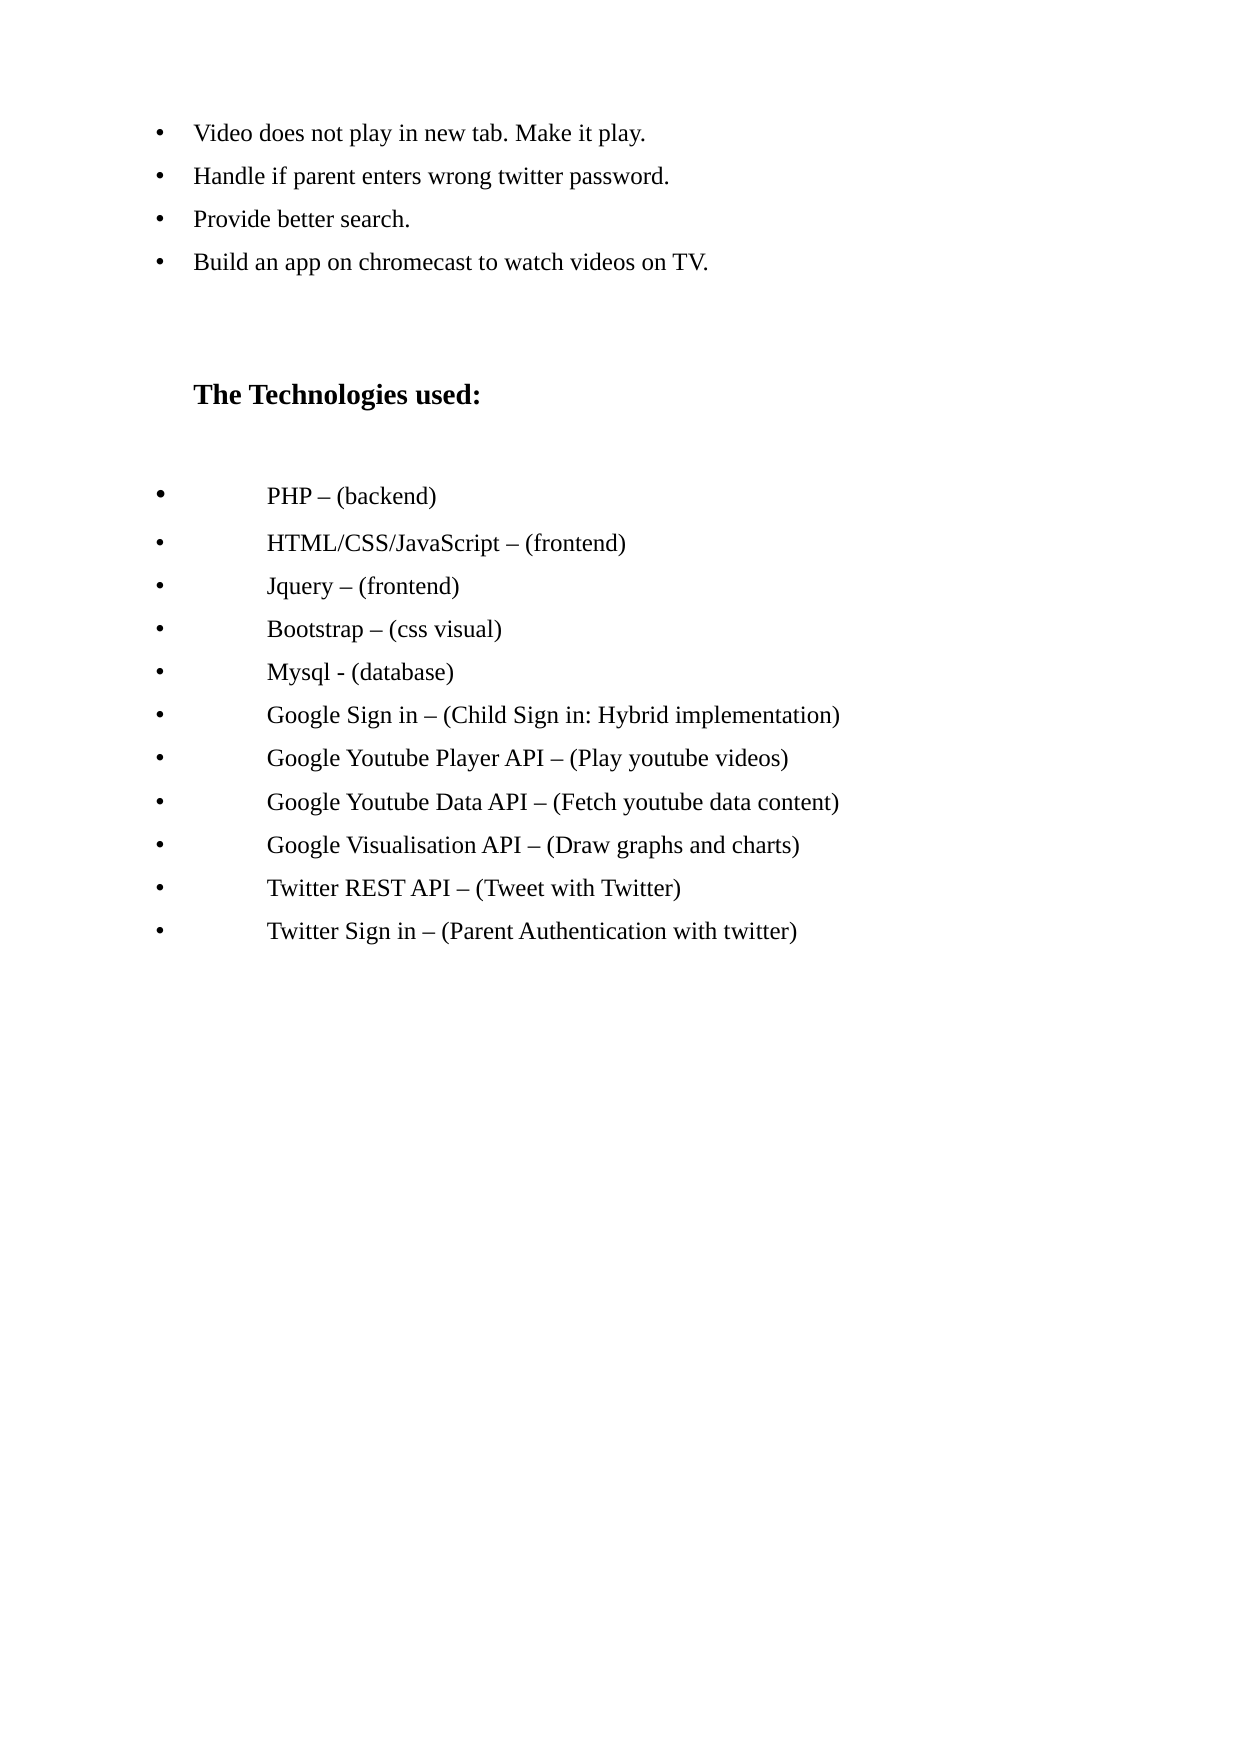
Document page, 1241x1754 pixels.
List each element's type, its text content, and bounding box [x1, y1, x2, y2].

list Jquery – (frontend) [156, 571, 1122, 600]
list Handle if parent enters wrong twitter password. [156, 161, 1122, 190]
list Mysql - (database) [156, 657, 1122, 686]
list Google Visualisation API – (Draw graphs and charts) [156, 830, 1122, 858]
list Build an app on chromecast to watch videos on TV. [156, 247, 1122, 276]
list PHP – (backend) [156, 477, 1122, 511]
list Twitter REST API – (Tweet with Twitter) [156, 873, 1122, 902]
list Video does not play in new tab. Make it play. [156, 118, 1122, 147]
list Google Youtube Data API – (Fetch youtube data content) [156, 787, 1122, 815]
list HTML/CSS/JavaScript – (frontend) [156, 528, 1122, 557]
list Provide better search. [156, 204, 1122, 233]
list Google Youtube Player API – (Play youtube videos) [156, 743, 1122, 772]
list The Technologies used: [156, 377, 1122, 410]
list Twitter Sign in – (Parent Authentication with twitter) [156, 916, 1122, 945]
list Google Sign in – (Child Sign in: Hybrid implementation) [156, 700, 1122, 729]
list Bootstrap – (css visual) [156, 614, 1122, 643]
